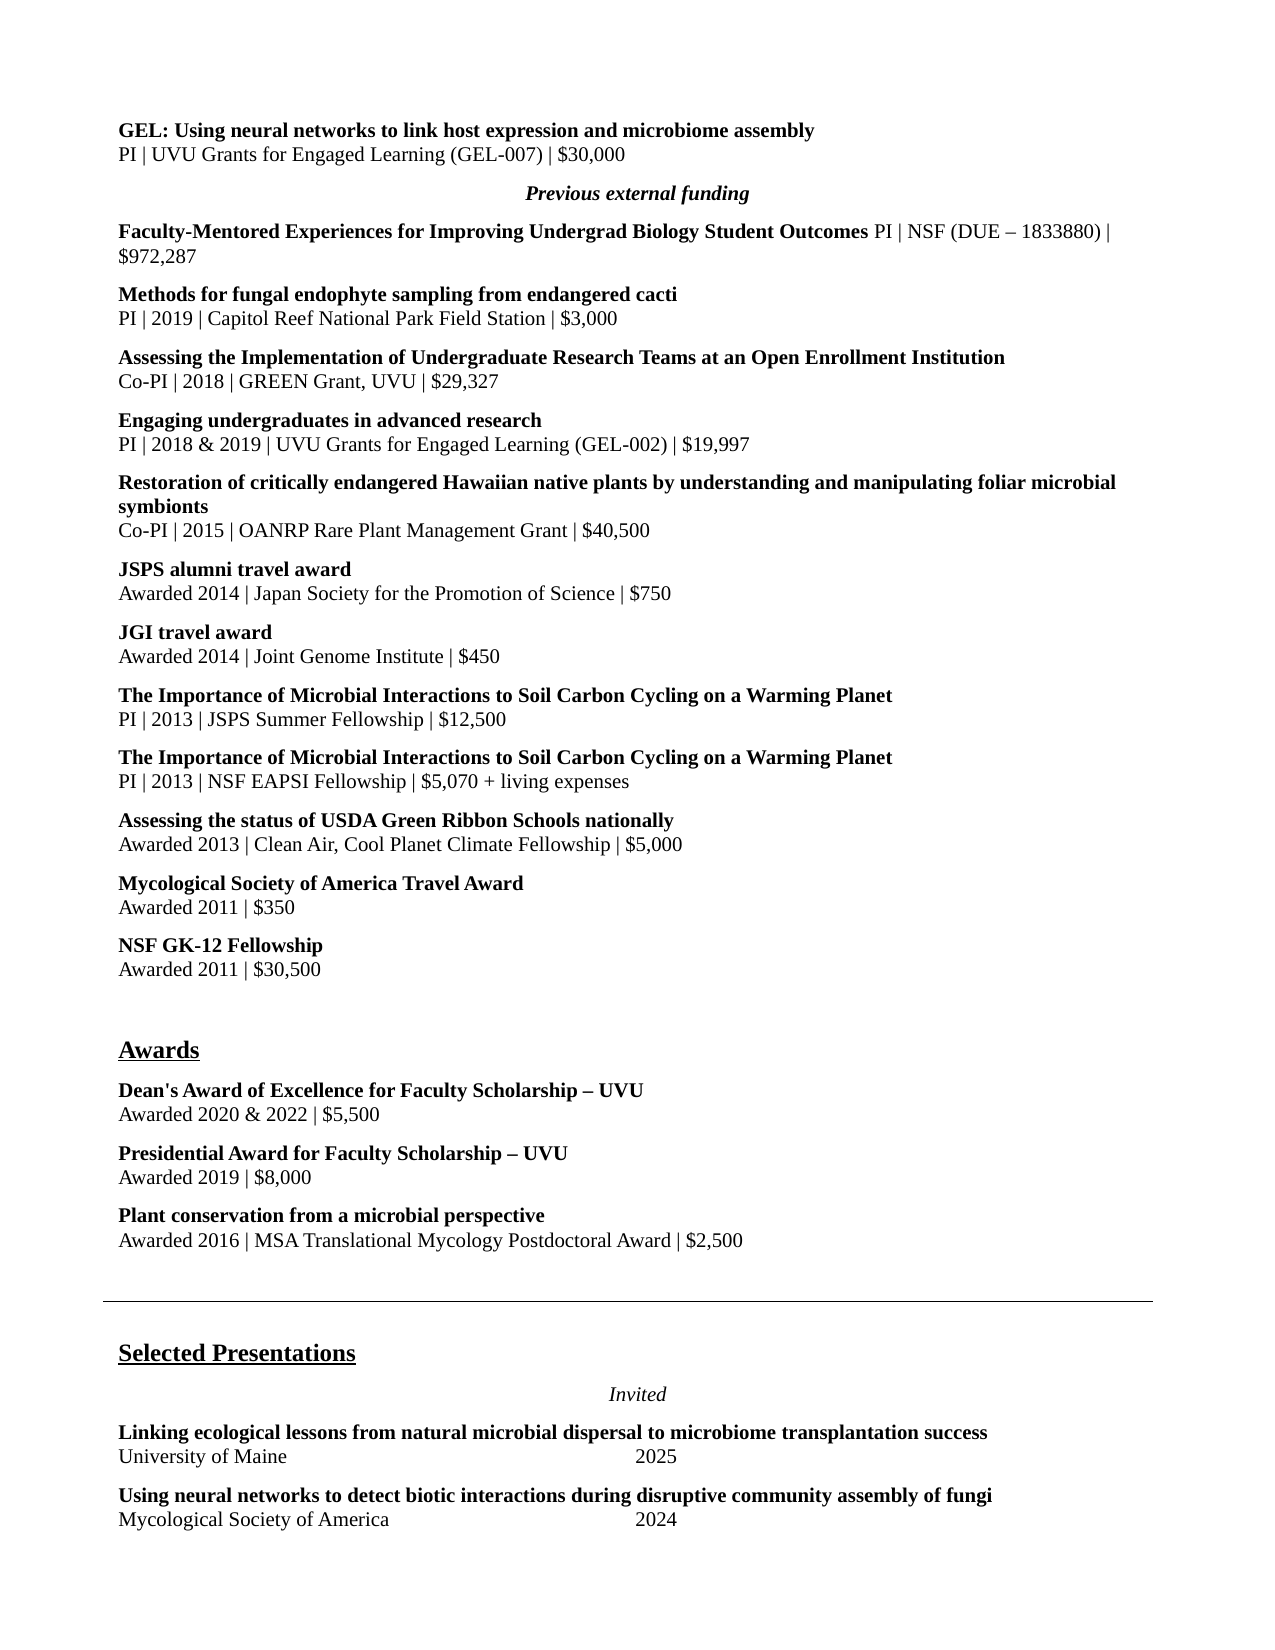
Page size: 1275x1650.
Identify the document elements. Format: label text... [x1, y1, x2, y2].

text Plant conservation from a microbial perspective Awarded 2016 | MSA Translational Mycology Postdoctoral Award | $2,500 [118, 1203, 1157, 1252]
text Engaging undergraduates in advanced research PI | 2018 & 2019 | UVU Grants for Engaged Learning (GEL-002) | $19,997 [118, 408, 1157, 456]
text Restoration of critically endangered Hawaiian native plants by understanding and manipulating foliar microbial symbionts Co-PI | 2015 | OANRP Rare Plant Management Grant | $40,500 [118, 470, 1157, 542]
text Faculty-Mentored Experiences for Improving Undergrad Biology Student Outcomes PI | NSF (DUE – 1833880) | $972,287 [118, 219, 1157, 268]
text Using neural networks to detect biotic interactions during disruptive community assembly of fungi Mycological Society of America 2024 [118, 1483, 1157, 1531]
text Previous external funding [118, 181, 1157, 205]
text Methods for fungal endophyte sampling from endangered cacti PI | 2019 | Capitol Reef National Park Field Station | $3,000 [118, 282, 1157, 330]
text NSF GK-12 Fellowship Awarded 2011 | $30,500 [118, 933, 1157, 981]
text GEL: Using neural networks to link host expression and microbiome assembly PI | UVU Grants for Engaged Learning (GEL-007) | $30,000 [118, 118, 1157, 166]
text Linking ecological lessons from natural microbial dispersal to microbiome transplantation success University of Maine 2025 [118, 1420, 1157, 1468]
text Assessing the status of USDA Green Ribbon Schools nationally Awarded 2013 | Clean Air, Cool Planet Climate Fellowship | $5,000 [118, 808, 1157, 856]
text JSPS alumni travel award Awarded 2014 | Japan Society for the Promotion of Science | $750 [118, 557, 1157, 605]
text The Importance of Microbial Interactions to Soil Carbon Cycling on a Warming Planet PI | 2013 | JSPS Summer Fellowship | $12,500 [118, 682, 1157, 731]
text Invited [118, 1382, 1157, 1406]
text JGI travel award Awarded 2014 | Joint Genome Institute | $450 [118, 620, 1157, 668]
text Selected Presentations [118, 1338, 1157, 1367]
text Assessing the Implementation of Undergraduate Research Teams at an Open Enrollment Institution Co-PI | 2018 | GREEN Grant, UVU | $29,327 [118, 345, 1157, 393]
text Mycological Society of America Travel Award Awarded 2011 | $350 [118, 871, 1157, 919]
text The Importance of Microbial Interactions to Soil Carbon Cycling on a Warming Planet PI | 2013 | NSF EAPSI Fellowship | $5,070 + living expenses [118, 745, 1157, 793]
text Awards [118, 1035, 1157, 1063]
text Presidential Award for Faculty Scholarship – UVU Awarded 2019 | $8,000 [118, 1141, 1157, 1189]
text Dean's Award of Excellence for Faculty Scholarship – UVU Awarded 2020 & 2022 | $5,500 [118, 1078, 1157, 1126]
